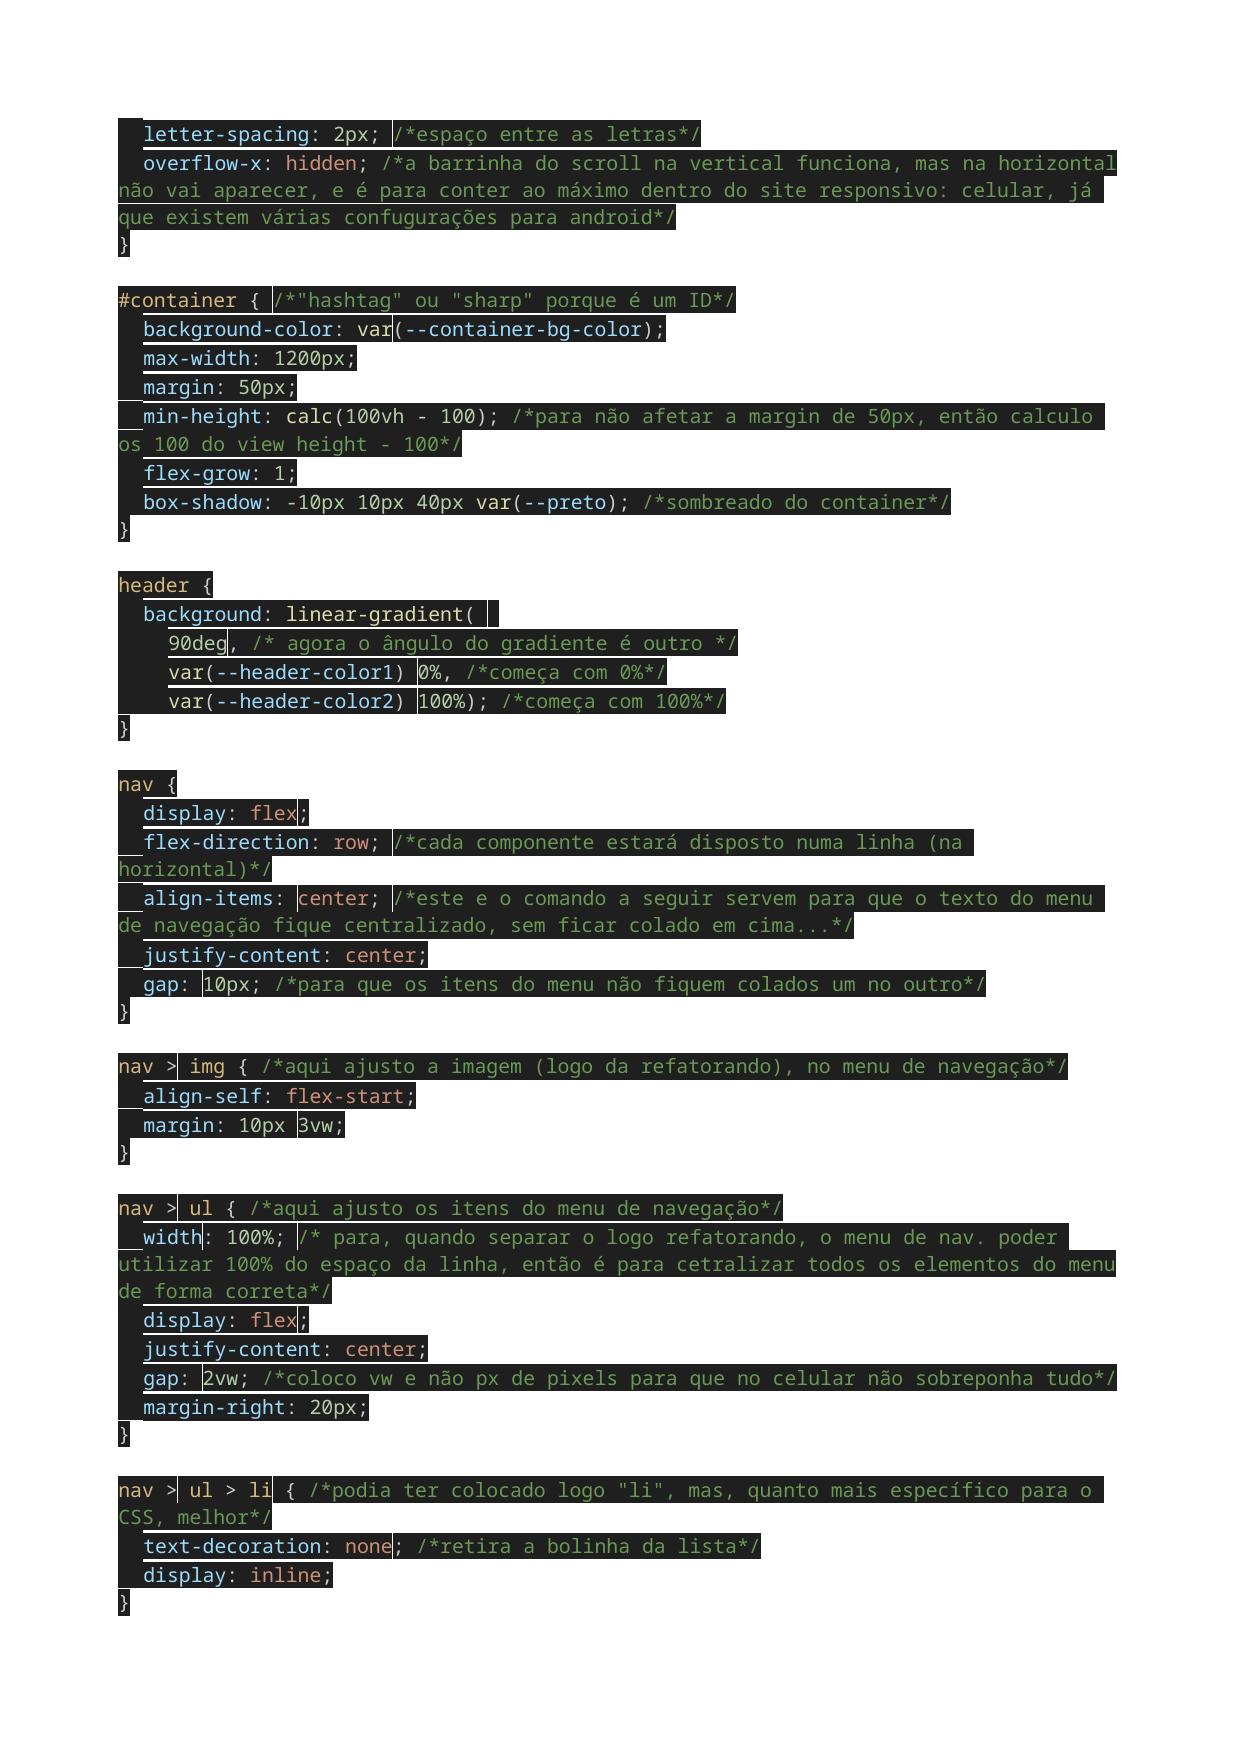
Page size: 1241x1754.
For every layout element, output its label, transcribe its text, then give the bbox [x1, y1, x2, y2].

text display: flex; [118, 1304, 1122, 1333]
text text-decoration: none; /*retira a bolinha da lista*/ [118, 1530, 1122, 1559]
text 90deg, /* agora o ângulo do gradiente é outro */ [118, 627, 1122, 656]
text background: linear-gradient( [118, 598, 1122, 627]
text nav > img { /*aqui ajusto a imagem (logo da refatorando), no menu de navegação*/ [118, 1053, 1122, 1080]
text nav { [118, 770, 1122, 797]
text flex-grow: 1; [118, 457, 1122, 486]
text } [118, 997, 1122, 1024]
text } [118, 714, 1122, 741]
text gap: 2vw; /*coloco vw e não px de pixels para que no celular não sobreponha tudo*/ [118, 1362, 1122, 1391]
text #container { /*"hashtag" ou "sharp" porque é um ID*/ [118, 286, 1122, 313]
text margin: 50px; [118, 371, 1122, 401]
text min-height: calc(100vh - 100); /*para não afetar a margin de 50px, então calculo os 100 do view height - 100*/ [118, 401, 1122, 457]
text nav > ul > li { /*podia ter colocado logo "li", mas, quanto mais específico para o CSS, melhor*/ [118, 1476, 1122, 1530]
text flex-direction: row; /*cada componente estará disposto numa linha (na horizontal)*/ [118, 826, 1122, 882]
text header { [118, 571, 1122, 598]
text overflow-x: hidden; /*a barrinha do scroll na vertical funciona, mas na horizontal não vai aparecer, e é para conter ao máximo dentro do site responsivo: celular, já que existem várias confugurações para android*/ [118, 147, 1122, 230]
text width: 100%; /* para, quando separar o logo refatorando, o menu de nav. poder utilizar 100% do espaço da linha, então é para cetralizar todos os elementos do menu de forma correta*/ [118, 1221, 1122, 1304]
text margin: 10px 3vw; [118, 1109, 1122, 1138]
text background-color: var(--container-bg-color); [118, 313, 1122, 342]
text var(--header-color1) 0%, /*começa com 0%*/ [118, 656, 1122, 685]
text nav > ul { /*aqui ajusto os itens do menu de navegação*/ [118, 1194, 1122, 1221]
text max-width: 1200px; [118, 342, 1122, 371]
text } [118, 1588, 1122, 1616]
text display: inline; [118, 1559, 1122, 1588]
text justify-content: center; [118, 939, 1122, 968]
text } [118, 515, 1122, 542]
text } [118, 1421, 1122, 1447]
text gap: 10px; /*para que os itens do menu não fiquem colados um no outro*/ [118, 968, 1122, 997]
text } [118, 230, 1122, 257]
text var(--header-color2) 100%); /*começa com 100%*/ [118, 685, 1122, 714]
text align-items: center; /*este e o comando a seguir servem para que o texto do menu de navegação fique centralizado, sem ficar colado em cima...*/ [118, 882, 1122, 939]
text display: flex; [118, 797, 1122, 826]
text box-shadow: -10px 10px 40px var(--preto); /*sombreado do container*/ [118, 486, 1122, 515]
text align-self: flex-start; [118, 1080, 1122, 1109]
text } [118, 1138, 1122, 1165]
text letter-spacing: 2px; /*espaço entre as letras*/ [118, 118, 1122, 147]
text margin-right: 20px; [118, 1391, 1122, 1421]
text justify-content: center; [118, 1333, 1122, 1362]
